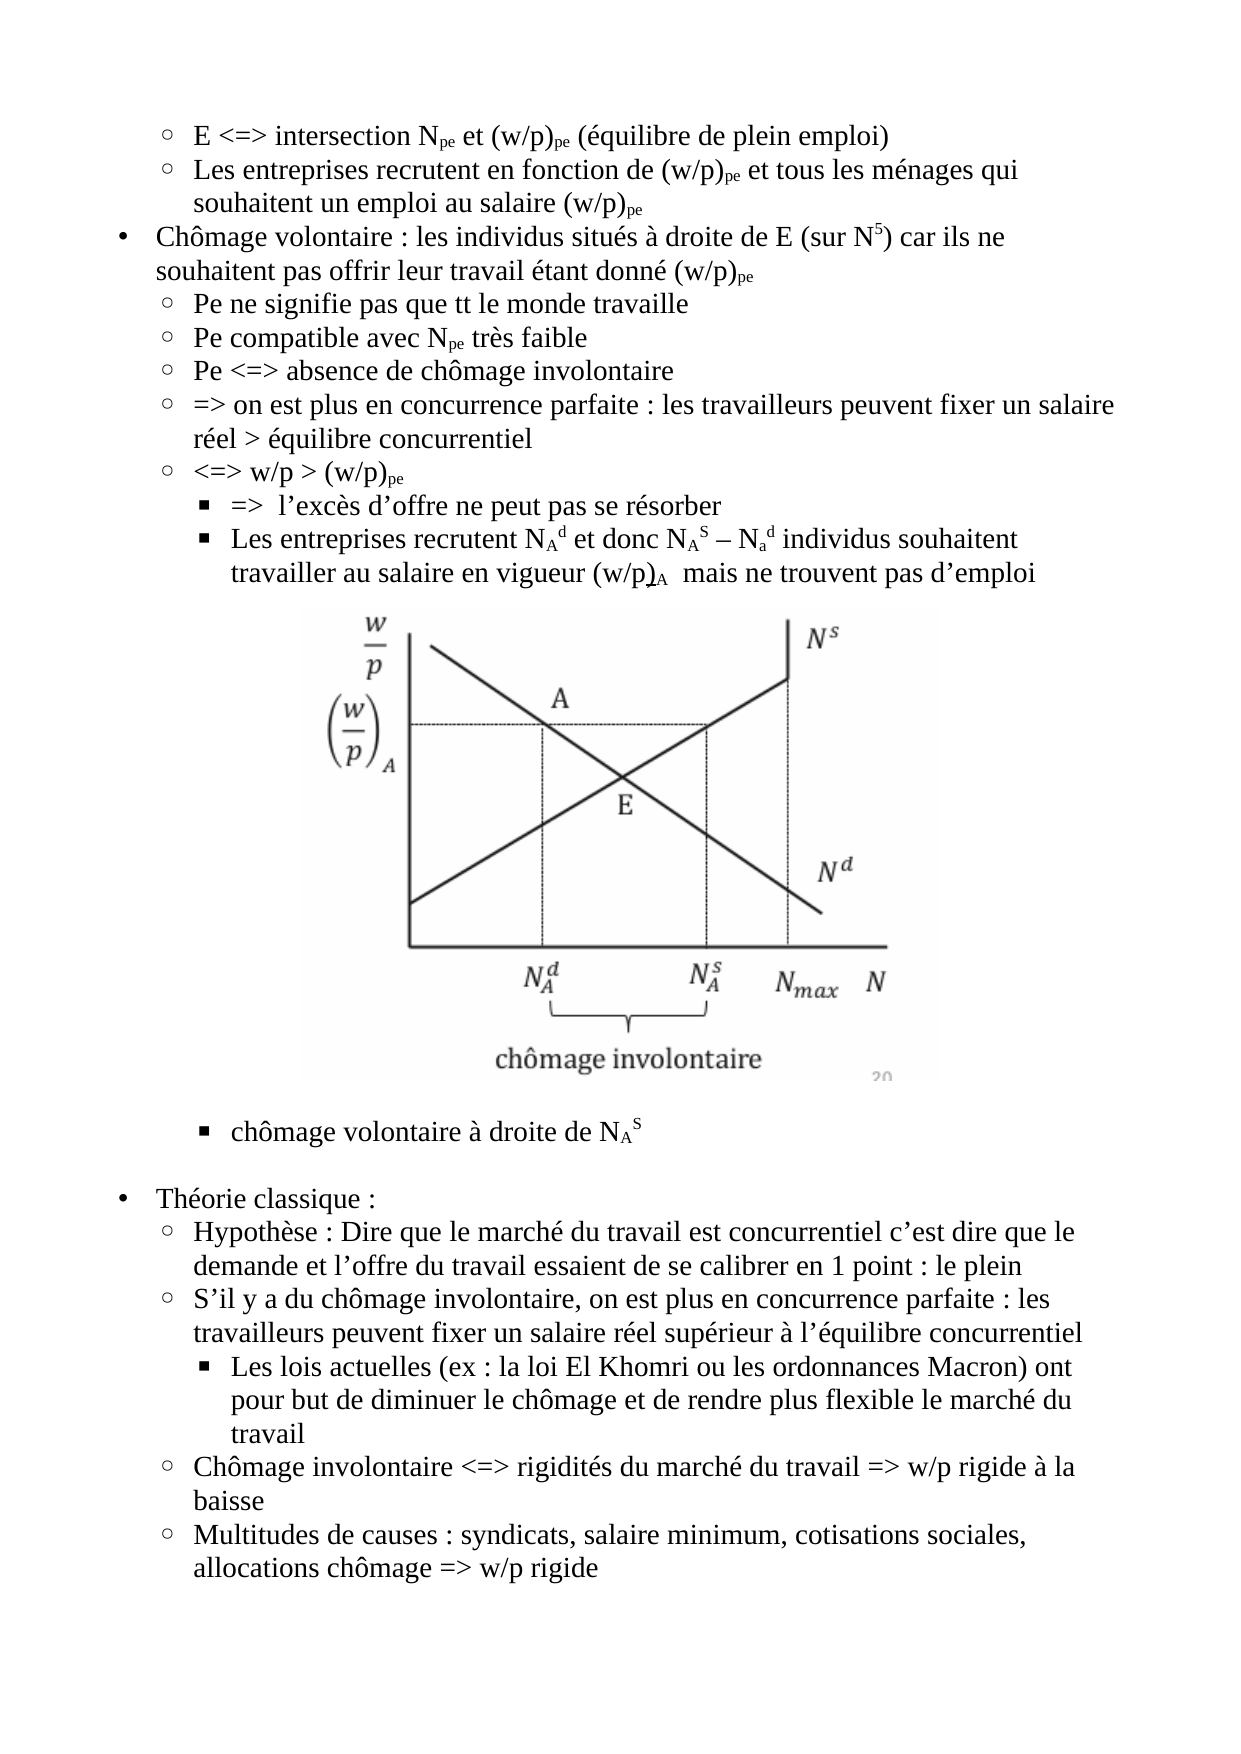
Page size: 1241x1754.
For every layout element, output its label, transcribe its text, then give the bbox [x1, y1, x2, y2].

list Chômage volontaire : les individus situés à droite de E (sur N5) car ils ne souhaitent pas offrir leur travail étant donné (w/p)pe [118, 219, 1122, 286]
list Pe ne signifie pas que tt le monde travaille [156, 286, 1122, 320]
list S’il y a du chômage involontaire, on est plus en concurrence parfaite : les travailleurs peuvent fixer un salaire réel supérieur à l’équilibre concurrentiel [156, 1282, 1122, 1349]
list Les entreprises recrutent NAd et donc NAS – Nad individus souhaitent travailler au salaire en vigueur (w/p)A mais ne trouvent pas d’emploi [193, 522, 1122, 589]
list chômage volontaire à droite de NAS [193, 1114, 1122, 1147]
list Les entreprises recrutent en fonction de (w/p)pe et tous les ménages qui souhaitent un emploi au salaire (w/p)pe [156, 152, 1122, 219]
list Multitudes de causes : syndicats, salaire minimum, cotisations sociales, allocations chômage => w/p rigide [156, 1517, 1122, 1584]
list <=> w/p > (w/p)pe [156, 454, 1122, 488]
list Les lois actuelles (ex : la loi El Khomri ou les ordonnances Macron) ont pour but de diminuer le chômage et de rendre plus flexible le marché du travail [193, 1349, 1122, 1449]
list Chômage involontaire <=> rigidités du marché du travail => w/p rigide à la baisse [156, 1449, 1122, 1517]
picture [301, 608, 939, 1081]
list Théorie classique : [118, 1181, 1122, 1214]
list Pe compatible avec Npe très faible [156, 320, 1122, 353]
list E <=> intersection Npe et (w/p)pe (équilibre de plein emploi) [156, 118, 1122, 152]
list => l’excès d’offre ne peut pas se résorber [193, 488, 1122, 522]
list Hypothèse : Dire que le marché du travail est concurrentiel c’est dire que le demande et l’offre du travail essaient de se calibrer en 1 point : le plein [156, 1214, 1122, 1282]
list => on est plus en concurrence parfaite : les travailleurs peuvent fixer un salaire réel > équilibre concurrentiel [156, 387, 1122, 454]
list Pe <=> absence de chômage involontaire [156, 353, 1122, 387]
